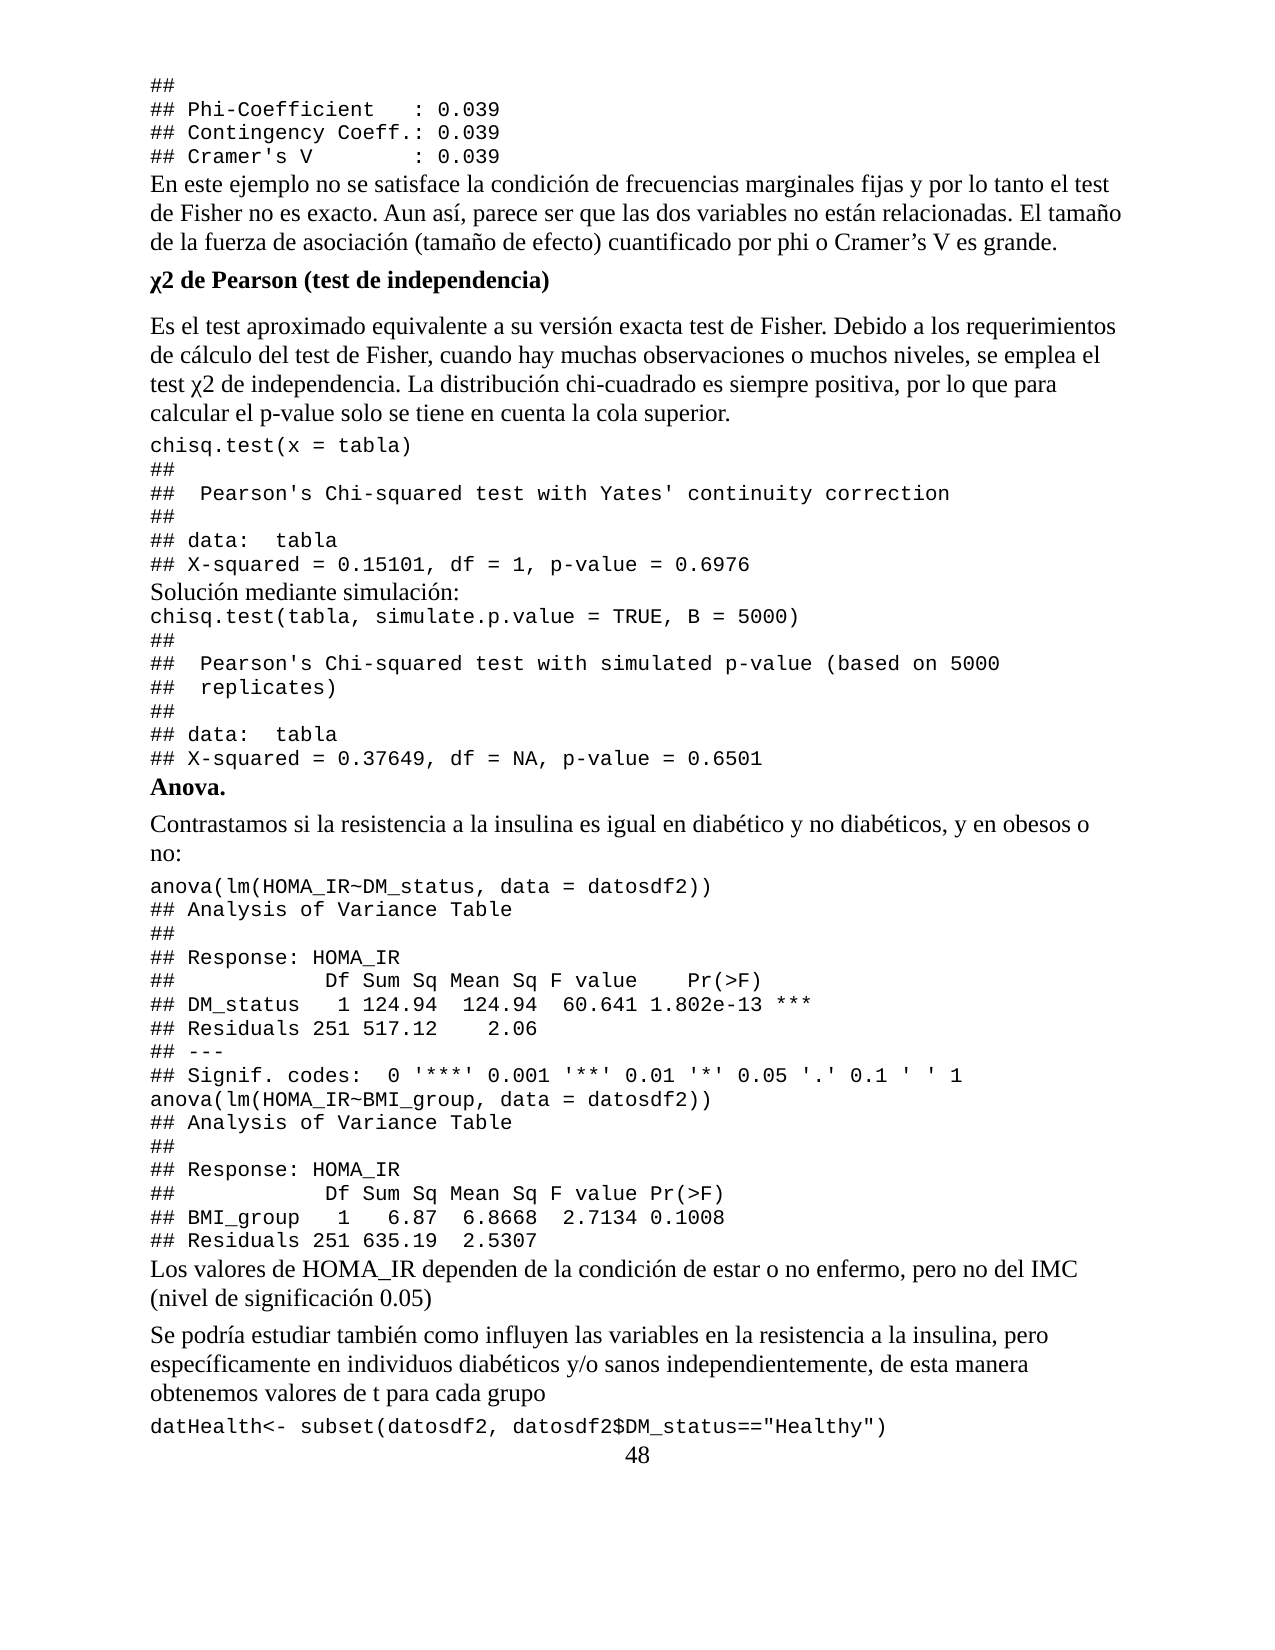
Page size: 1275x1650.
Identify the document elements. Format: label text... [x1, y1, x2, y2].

text ## Pearson's Chi-squared test with Yates' continuity correction [150, 483, 1125, 506]
text ## [150, 701, 1125, 724]
text Es el test aproximado equivalente a su versión exacta test de Fisher. Debido a los requerimientos de cálculo del test de Fisher, cuando hay muchas observaciones o muchos niveles, se emplea el test χ2 de independencia. La distribución chi-cuadrado es siempre positiva, por lo que para calcular el p-value solo se tiene en cuenta la cola superior. [150, 311, 1125, 426]
text Solución mediante simulación: [150, 577, 1125, 606]
text ## Response: HOMA_IR [150, 1159, 1125, 1183]
text ## Analysis of Variance Table [150, 899, 1125, 923]
text ## X-squared = 0.15101, df = 1, p-value = 0.6976 [150, 554, 1125, 577]
text ## [150, 923, 1125, 947]
text ## Response: HOMA_IR [150, 947, 1125, 970]
text Se podría estudiar también como influyen las variables en la resistencia a la insulina, pero específicamente en individuos diabéticos y/o sanos independientemente, de esta manera obtenemos valores de t para cada grupo [150, 1321, 1125, 1407]
text Anova. [150, 772, 1125, 800]
text ## Residuals 251 635.19 2.5307 [150, 1230, 1125, 1254]
text ## Phi-Coefficient : 0.039 [150, 99, 1125, 122]
text anova(lm(HOMA_IR~BMI_group, data = datosdf2)) [150, 1088, 1125, 1112]
text En este ejemplo no se satisface la condición de frecuencias marginales fijas y por lo tanto el test de Fisher no es exacto. Aun así, parece ser que las dos variables no están relacionadas. El tamaño de la fuerza de asociación (tamaño de efecto) cuantificado por phi o Cramer’s V es grande. [150, 169, 1125, 256]
text ## Residuals 251 517.12 2.06 [150, 1018, 1125, 1041]
text ## [150, 506, 1125, 530]
text ## Df Sum Sq Mean Sq F value Pr(>F) [150, 970, 1125, 994]
text ## [150, 459, 1125, 483]
text anova(lm(HOMA_IR~DM_status, data = datosdf2)) [150, 876, 1125, 899]
text ## [150, 630, 1125, 653]
text ## Analysis of Variance Table [150, 1112, 1125, 1136]
text ## Pearson's Chi-squared test with simulated p-value (based on 5000 [150, 653, 1125, 677]
text chisq.test(x = tabla) [150, 435, 1125, 459]
text ## Df Sum Sq Mean Sq F value Pr(>F) [150, 1183, 1125, 1207]
text ## [150, 1136, 1125, 1159]
text ## replicates) [150, 677, 1125, 701]
text Los valores de HOMA_IR dependen de la condición de estar o no enfermo, pero no del IMC (nivel de significación 0.05) [150, 1254, 1125, 1312]
text Contrastamos si la resistencia a la insulina es igual en diabético y no diabéticos, y en obesos o no: [150, 809, 1125, 867]
text ## DM_status 1 124.94 124.94 60.641 1.802e-13 *** [150, 994, 1125, 1018]
text ## data: tabla [150, 530, 1125, 554]
text ## BMI_group 1 6.87 6.8668 2.7134 0.1008 [150, 1207, 1125, 1230]
text ## data: tabla [150, 724, 1125, 748]
text ## [150, 75, 1125, 99]
text χ2 de Pearson (test de independencia) [150, 265, 1125, 293]
text ## Cramer's V : 0.039 [150, 146, 1125, 169]
text datHealth<- subset(datosdf2, datosdf2$DM_status=="Healthy") [150, 1416, 1125, 1439]
text ## --- [150, 1041, 1125, 1065]
text chisq.test(tabla, simulate.p.value = TRUE, B = 5000) [150, 606, 1125, 630]
text ## Contingency Coeff.: 0.039 [150, 122, 1125, 146]
text ## X-squared = 0.37649, df = NA, p-value = 0.6501 [150, 748, 1125, 772]
text ## Signif. codes: 0 '***' 0.001 '**' 0.01 '*' 0.05 '.' 0.1 ' ' 1 [150, 1065, 1125, 1088]
